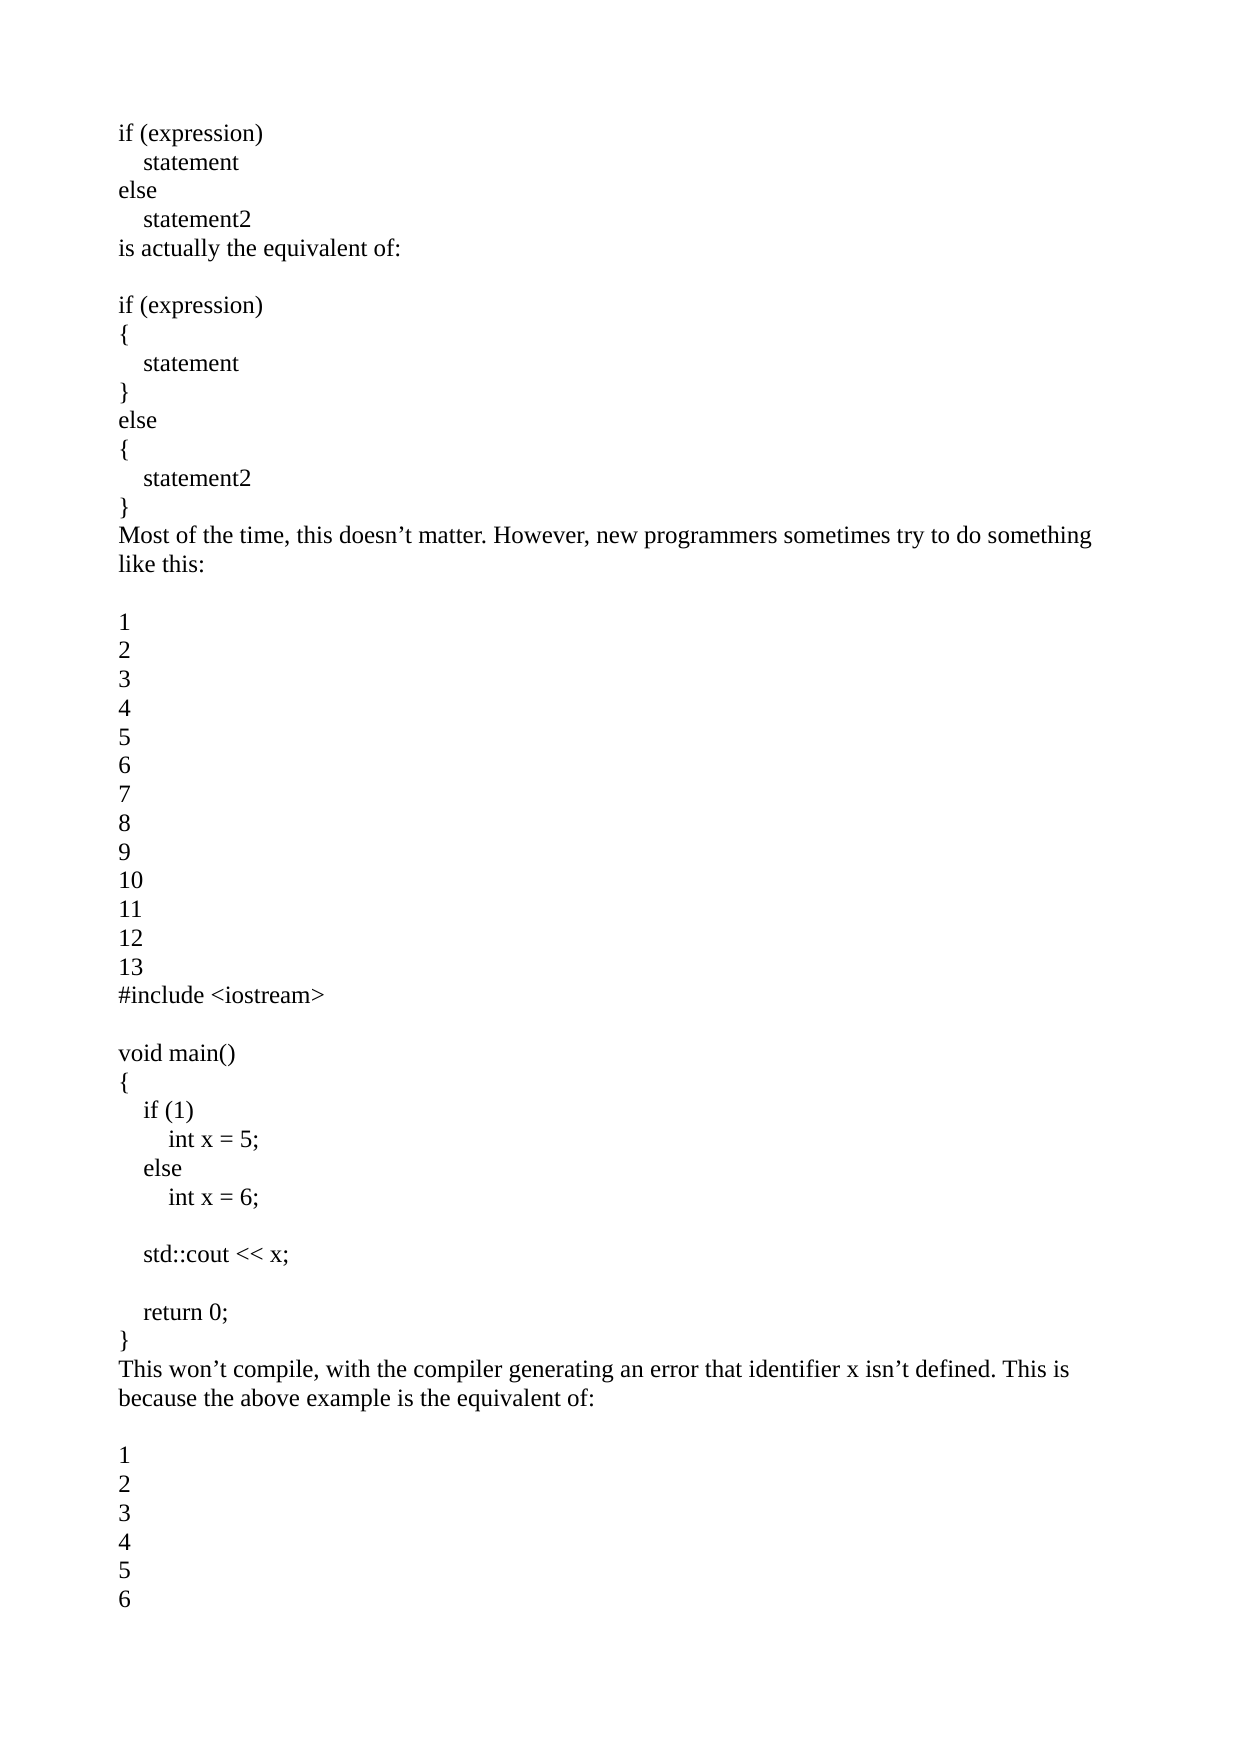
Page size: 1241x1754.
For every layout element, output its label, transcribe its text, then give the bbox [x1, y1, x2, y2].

text 12 [118, 923, 1122, 952]
text if (expression) [118, 118, 1122, 147]
text 3 [118, 1498, 1122, 1527]
text #include <iostream> [118, 981, 1122, 1009]
text 5 [118, 1556, 1122, 1584]
text return 0; [118, 1297, 1122, 1326]
text if (expression) [118, 291, 1122, 319]
text 2 [118, 1469, 1122, 1498]
text 9 [118, 837, 1122, 866]
text statement [118, 348, 1122, 377]
text 4 [118, 1527, 1122, 1556]
text statement2 [118, 204, 1122, 233]
text is actually the equivalent of: [118, 233, 1122, 262]
text 5 [118, 722, 1122, 751]
text else [118, 1153, 1122, 1182]
text if (1) [118, 1096, 1122, 1124]
text This won’t compile, with the compiler generating an error that identifier x isn’t defined. This is because the above example is the equivalent of: [118, 1354, 1122, 1412]
text 1 [118, 1441, 1122, 1469]
text statement2 [118, 463, 1122, 492]
text std::cout << x; [118, 1239, 1122, 1268]
text } [118, 492, 1122, 521]
text 8 [118, 808, 1122, 837]
text else [118, 406, 1122, 434]
text 11 [118, 894, 1122, 923]
text 13 [118, 952, 1122, 981]
text { [118, 1067, 1122, 1096]
text } [118, 377, 1122, 406]
text void main() [118, 1038, 1122, 1067]
text { [118, 434, 1122, 463]
text 6 [118, 751, 1122, 779]
text 7 [118, 779, 1122, 808]
text 2 [118, 636, 1122, 664]
text } [118, 1326, 1122, 1354]
text int x = 5; [118, 1124, 1122, 1153]
text int x = 6; [118, 1182, 1122, 1211]
text 4 [118, 693, 1122, 722]
text Most of the time, this doesn’t matter. However, new programmers sometimes try to do something like this: [118, 521, 1122, 578]
text 10 [118, 866, 1122, 894]
text 6 [118, 1584, 1122, 1613]
text else [118, 176, 1122, 204]
text 1 [118, 607, 1122, 636]
text { [118, 319, 1122, 348]
text 3 [118, 664, 1122, 693]
text statement [118, 147, 1122, 176]
